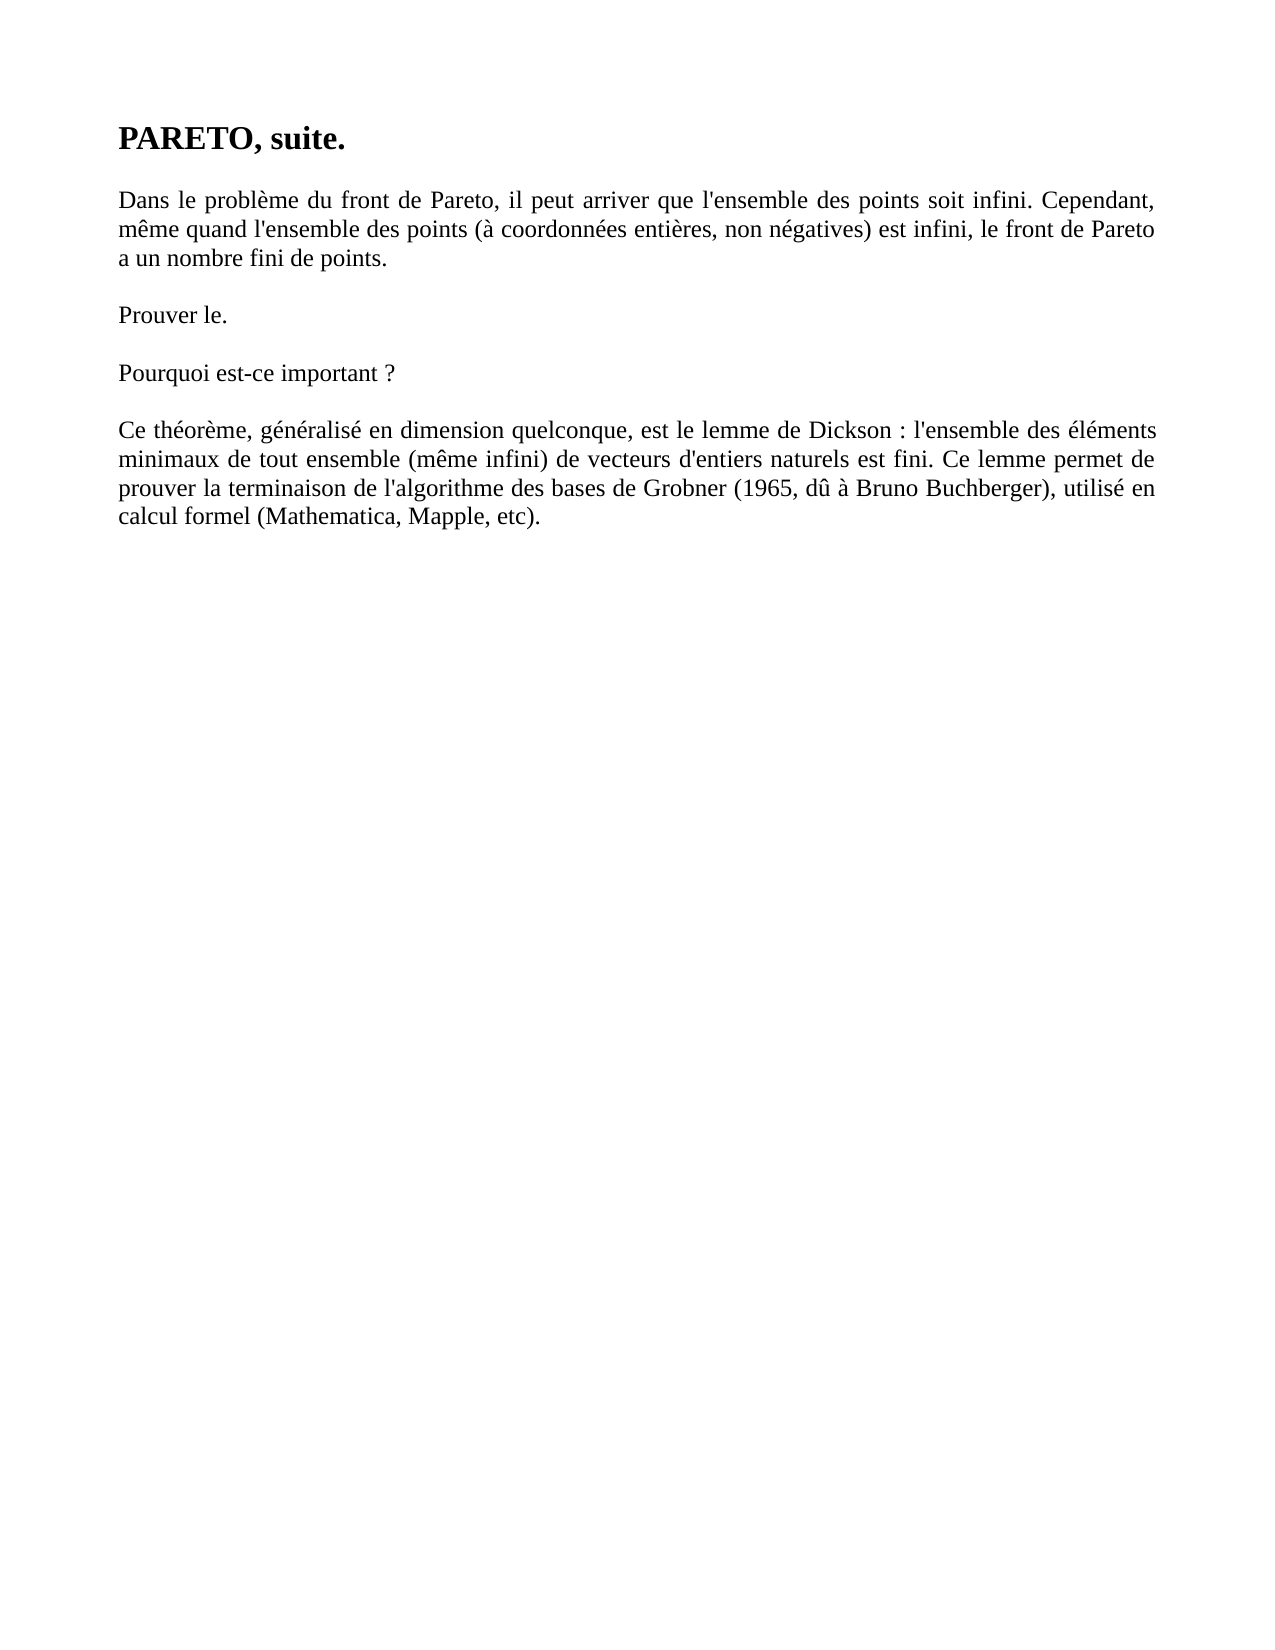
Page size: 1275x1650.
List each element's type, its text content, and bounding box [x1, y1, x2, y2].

text Prouver le. [118, 300, 1157, 329]
text Pourquoi est-ce important ? [118, 358, 1157, 386]
text Dans le problème du front de Pareto, il peut arriver que l'ensemble des points soit infini. Cependant, même quand l'ensemble des points (à coordonnées entières, non négatives) est infini, le front de Pareto a un nombre fini de points. [118, 185, 1157, 271]
text Ce théorème, généralisé en dimension quelconque, est le lemme de Dickson : l'ensemble des éléments minimaux de tout ensemble (même infini) de vecteurs d'entiers naturels est fini. Ce lemme permet de prouver la terminaison de l'algorithme des bases de Grobner (1965, dû à Bruno Buchberger), utilisé en calcul formel (Mathematica, Mapple, etc). [118, 415, 1157, 530]
text PARETO, suite. [118, 118, 1157, 156]
